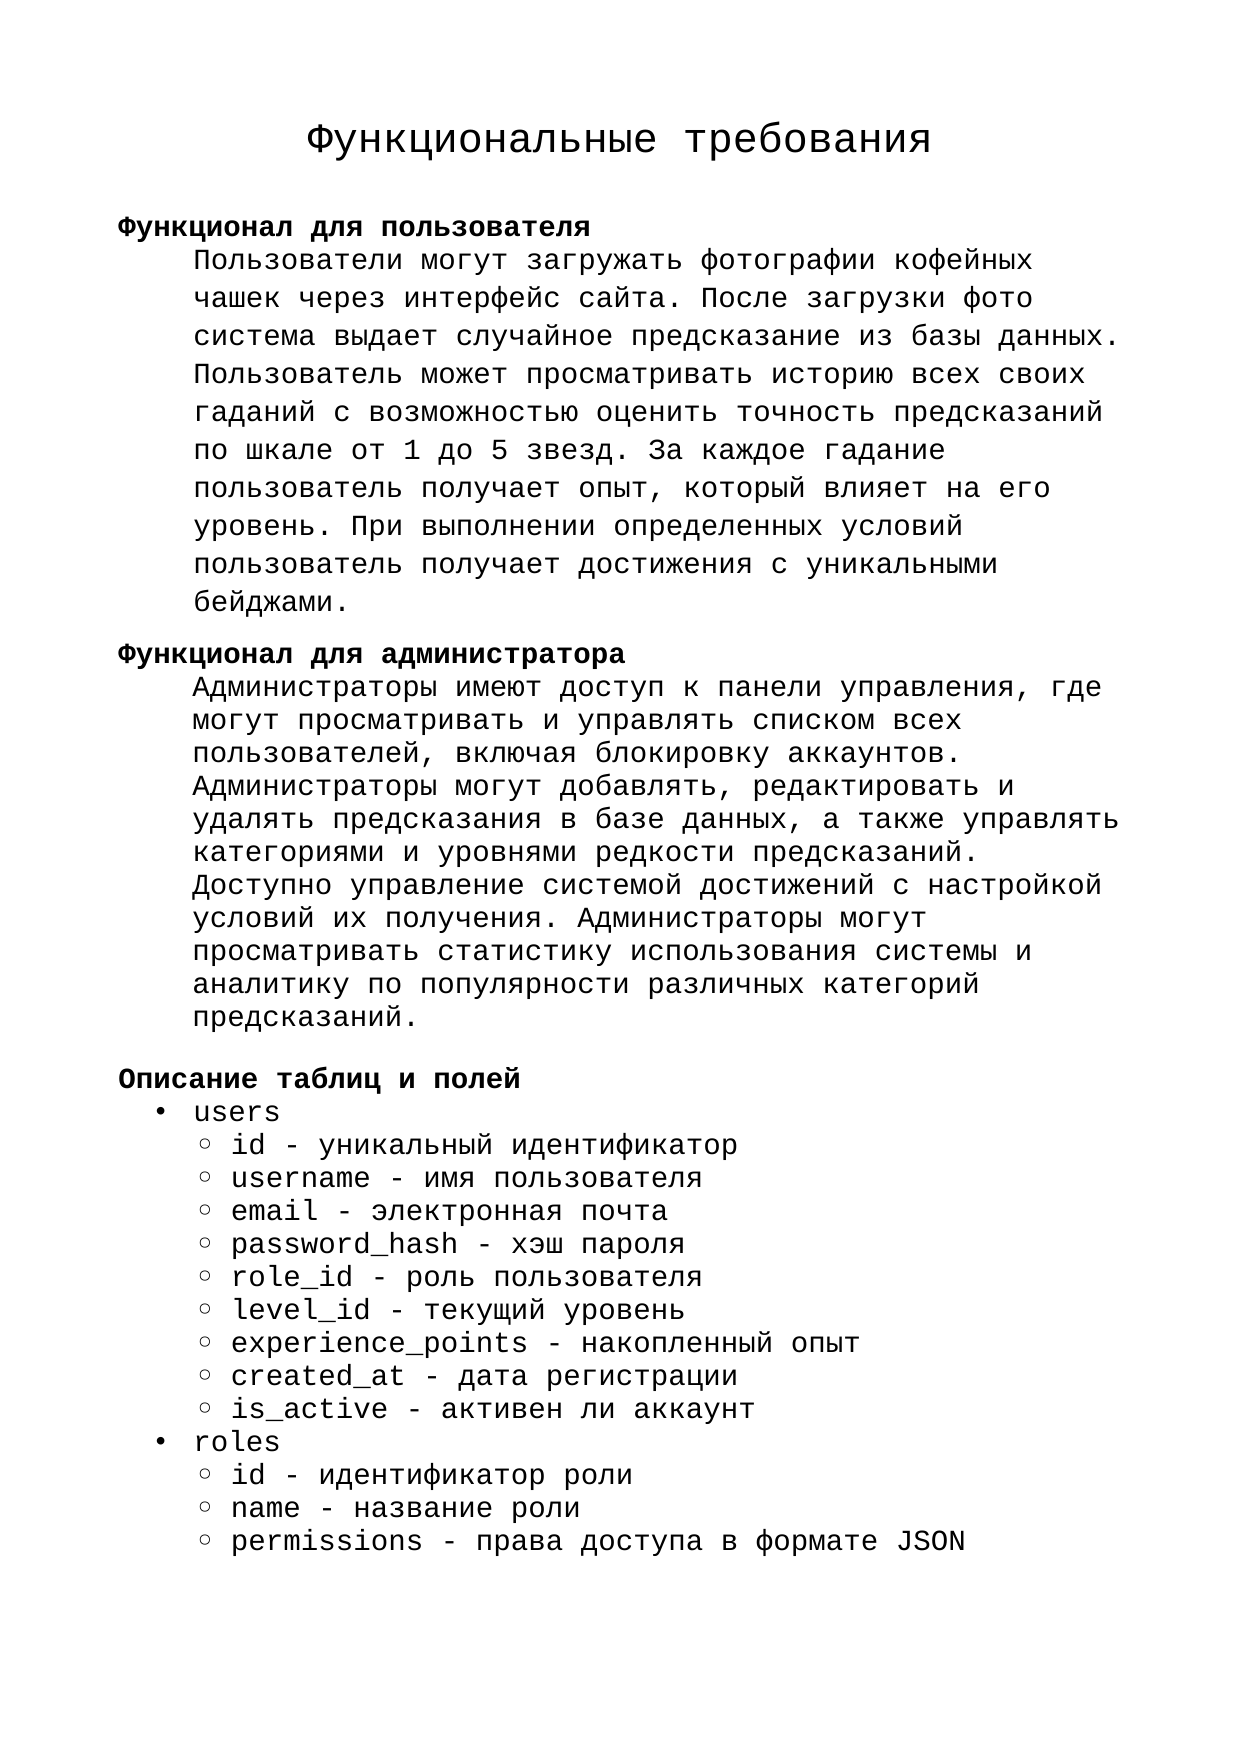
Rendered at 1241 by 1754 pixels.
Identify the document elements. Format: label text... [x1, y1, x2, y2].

list level_id - текущий уровень [193, 1295, 1122, 1328]
text Администраторы имеют доступ к панели управления, где могут просматривать и управлять списком всех пользователей, включая блокировку аккаунтов. Администраторы могут добавлять, редактировать и удалять предсказания в базе данных, а также управлять категориями и уровнями редкости предсказаний. Доступно управление системой достижений с настройкой условий их получения. Администраторы могут просматривать статистику использования системы и аналитику по популярности различных категорий предсказаний. [118, 672, 1122, 1036]
list Пользователи могут загружать фотографии кофейных чашек через интерфейс сайта. После загрузки фото система выдает случайное предсказание из базы данных. Пользователь может просматривать историю всех своих гаданий с возможностью оценить точность предсказаний по шкале от 1 до 5 звезд. За каждое гадание пользователь получает опыт, который влияет на его уровень. При выполнении определенных условий пользователь получает достижения с уникальными бейджами. [156, 246, 1122, 620]
text Функциональные требования [118, 118, 1122, 165]
list id - идентификатор роли [193, 1461, 1122, 1493]
list is_active - активен ли аккаунт [193, 1394, 1122, 1427]
text Функционал для администратора [118, 639, 1122, 672]
list created_at - дата регистрации [193, 1361, 1122, 1394]
list experience_points - накопленный опыт [193, 1328, 1122, 1361]
list users [156, 1097, 1122, 1130]
text Описание таблиц и полей [118, 1064, 1122, 1097]
list email - электронная почта [193, 1196, 1122, 1229]
list id - уникальный идентификатор [193, 1130, 1122, 1163]
list roles [156, 1427, 1122, 1461]
list permissions - права доступа в формате JSON [193, 1527, 1122, 1559]
list username - имя пользователя [193, 1163, 1122, 1196]
list role_id - роль пользователя [193, 1262, 1122, 1295]
list password_hash - хэш пароля [193, 1229, 1122, 1262]
list name - название роли [193, 1493, 1122, 1527]
text Функционал для пользователя [118, 212, 1122, 246]
